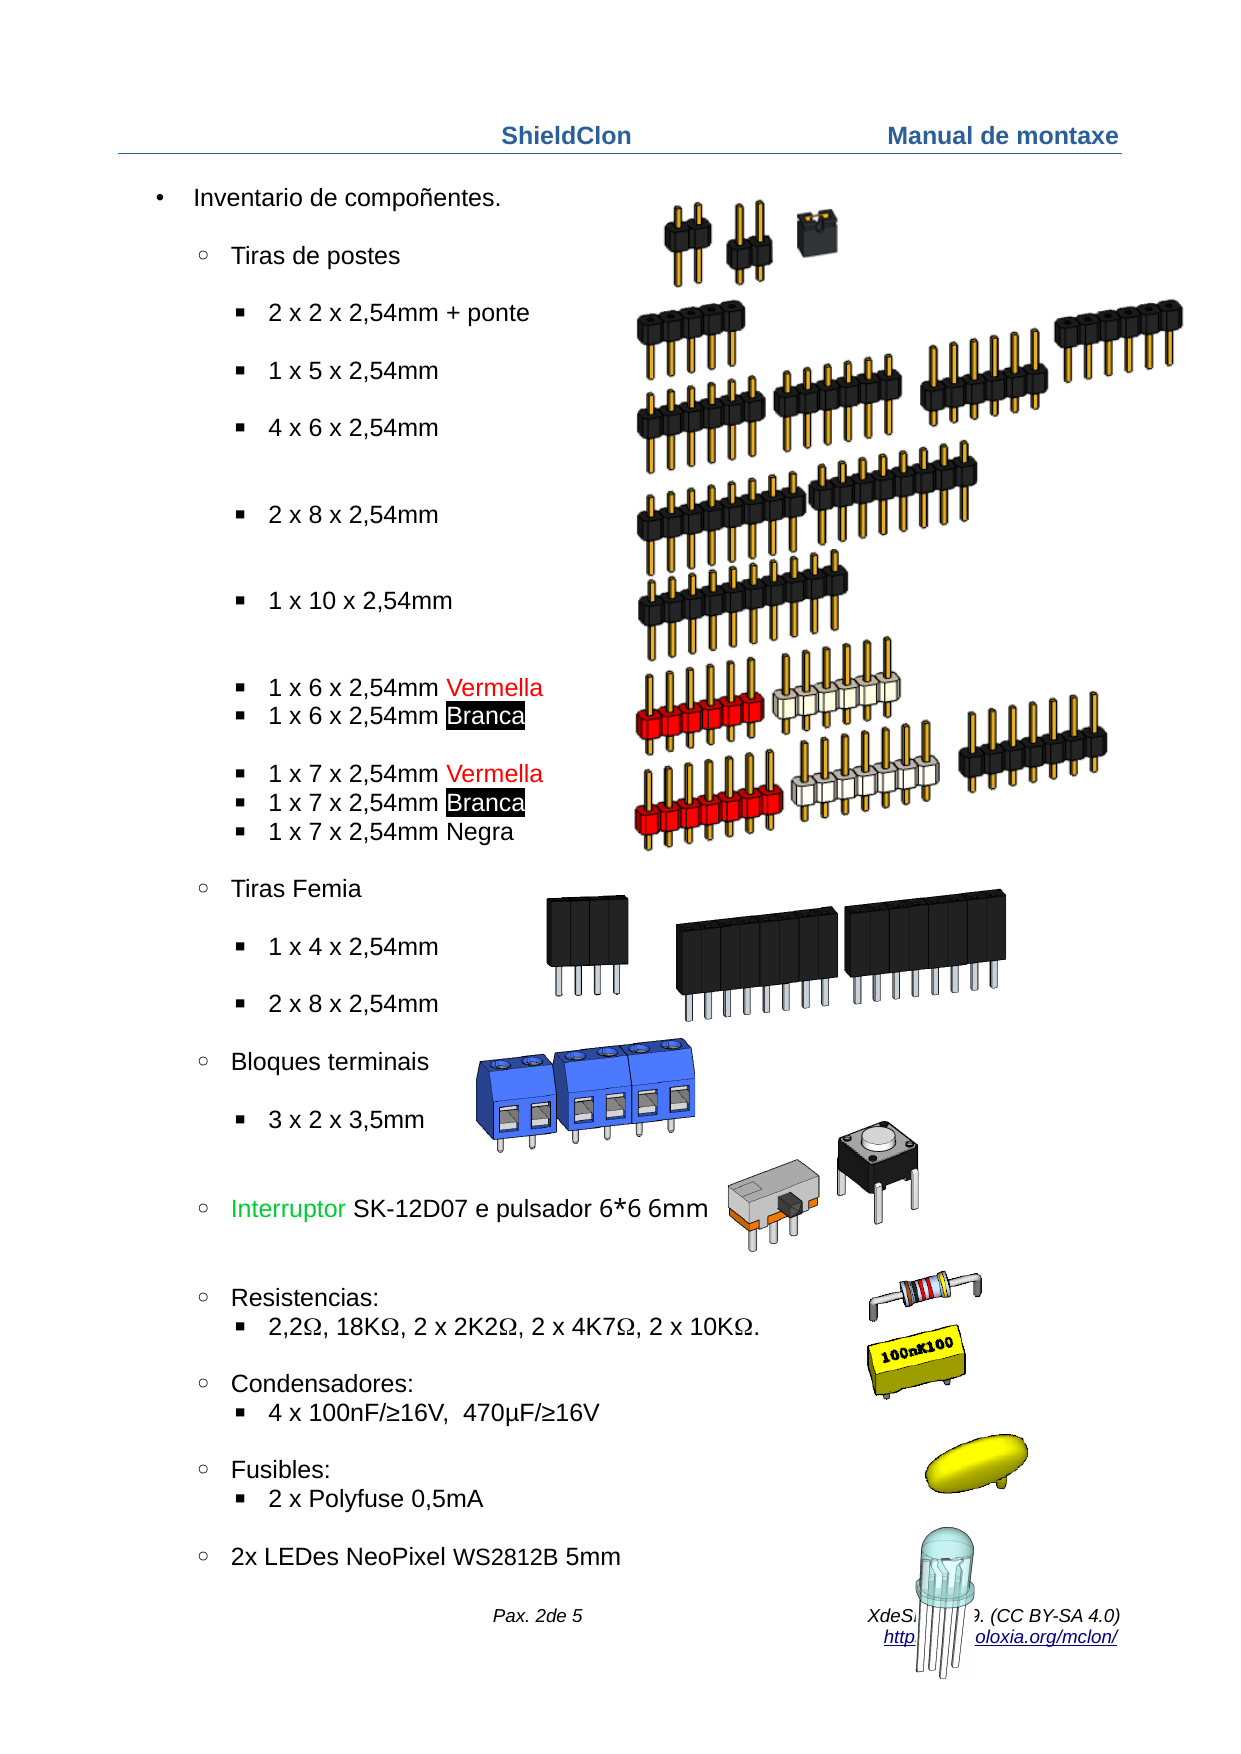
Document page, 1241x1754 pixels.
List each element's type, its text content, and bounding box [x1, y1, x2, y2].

list 1 x 6 x 2,54mm Branca [231, 701, 615, 730]
picture [915, 1527, 975, 1679]
list 1 x 6 x 2,54mm Vermella [231, 672, 615, 701]
picture [546, 895, 629, 997]
list 3 x 2 x 3,5mm [231, 1105, 476, 1133]
list [1029, 1456, 1122, 1484]
picture [867, 1270, 1029, 1494]
list Bloques terminais [193, 1047, 476, 1076]
list [975, 1542, 1122, 1571]
list [1029, 1398, 1122, 1427]
list 2 x Polyfuse 0,5mA [231, 1484, 1122, 1513]
list 1 x 7 x 2,54mm Branca [231, 788, 615, 817]
list 2 x 8 x 2,54mm [231, 500, 615, 529]
list Inventario de compoñentes. [156, 183, 1122, 212]
list Condensadores: [193, 1369, 867, 1398]
list [1029, 1311, 1122, 1340]
list [1029, 1369, 1122, 1398]
list [919, 1191, 1122, 1225]
list [1029, 1283, 1122, 1311]
list [696, 1047, 1122, 1076]
list [1007, 932, 1122, 961]
list Resistencias: [193, 1283, 867, 1311]
picture [727, 1120, 919, 1252]
list 2x LEDes NeoPixel WS2812B 5mm [193, 1542, 915, 1571]
picture [476, 1037, 696, 1153]
list Tiras Femia [193, 874, 1122, 903]
picture [676, 888, 1007, 1022]
list [1007, 989, 1122, 1018]
list 2,2W, 18KW, 2 x 2K2W, 2 x 4K7W, 2 x 10KW. [231, 1311, 867, 1340]
list 1 x 7 x 2,54mm Vermella [231, 759, 615, 788]
list Fusibles: [193, 1456, 867, 1484]
list 2 x 8 x 2,54mm [231, 989, 676, 1018]
list 1 x 4 x 2,54mm [231, 932, 546, 961]
list 1 x 7 x 2,54mm Negra [231, 817, 615, 846]
list 4 x 6 x 2,54mm [231, 413, 615, 442]
list [696, 1105, 1122, 1133]
list Tiras de postes [193, 241, 615, 269]
list 2 x 2 x 2,54mm + ponte [231, 298, 615, 327]
list Interruptor SK-12D07 e pulsador 6*6 6mm [193, 1191, 727, 1225]
list [629, 932, 676, 961]
list 1 x 10 x 2,54mm [231, 586, 615, 615]
list 4 x 100nF/≥16V, 470µF/≥16V [231, 1398, 867, 1427]
list 1 x 5 x 2,54mm [231, 356, 615, 385]
